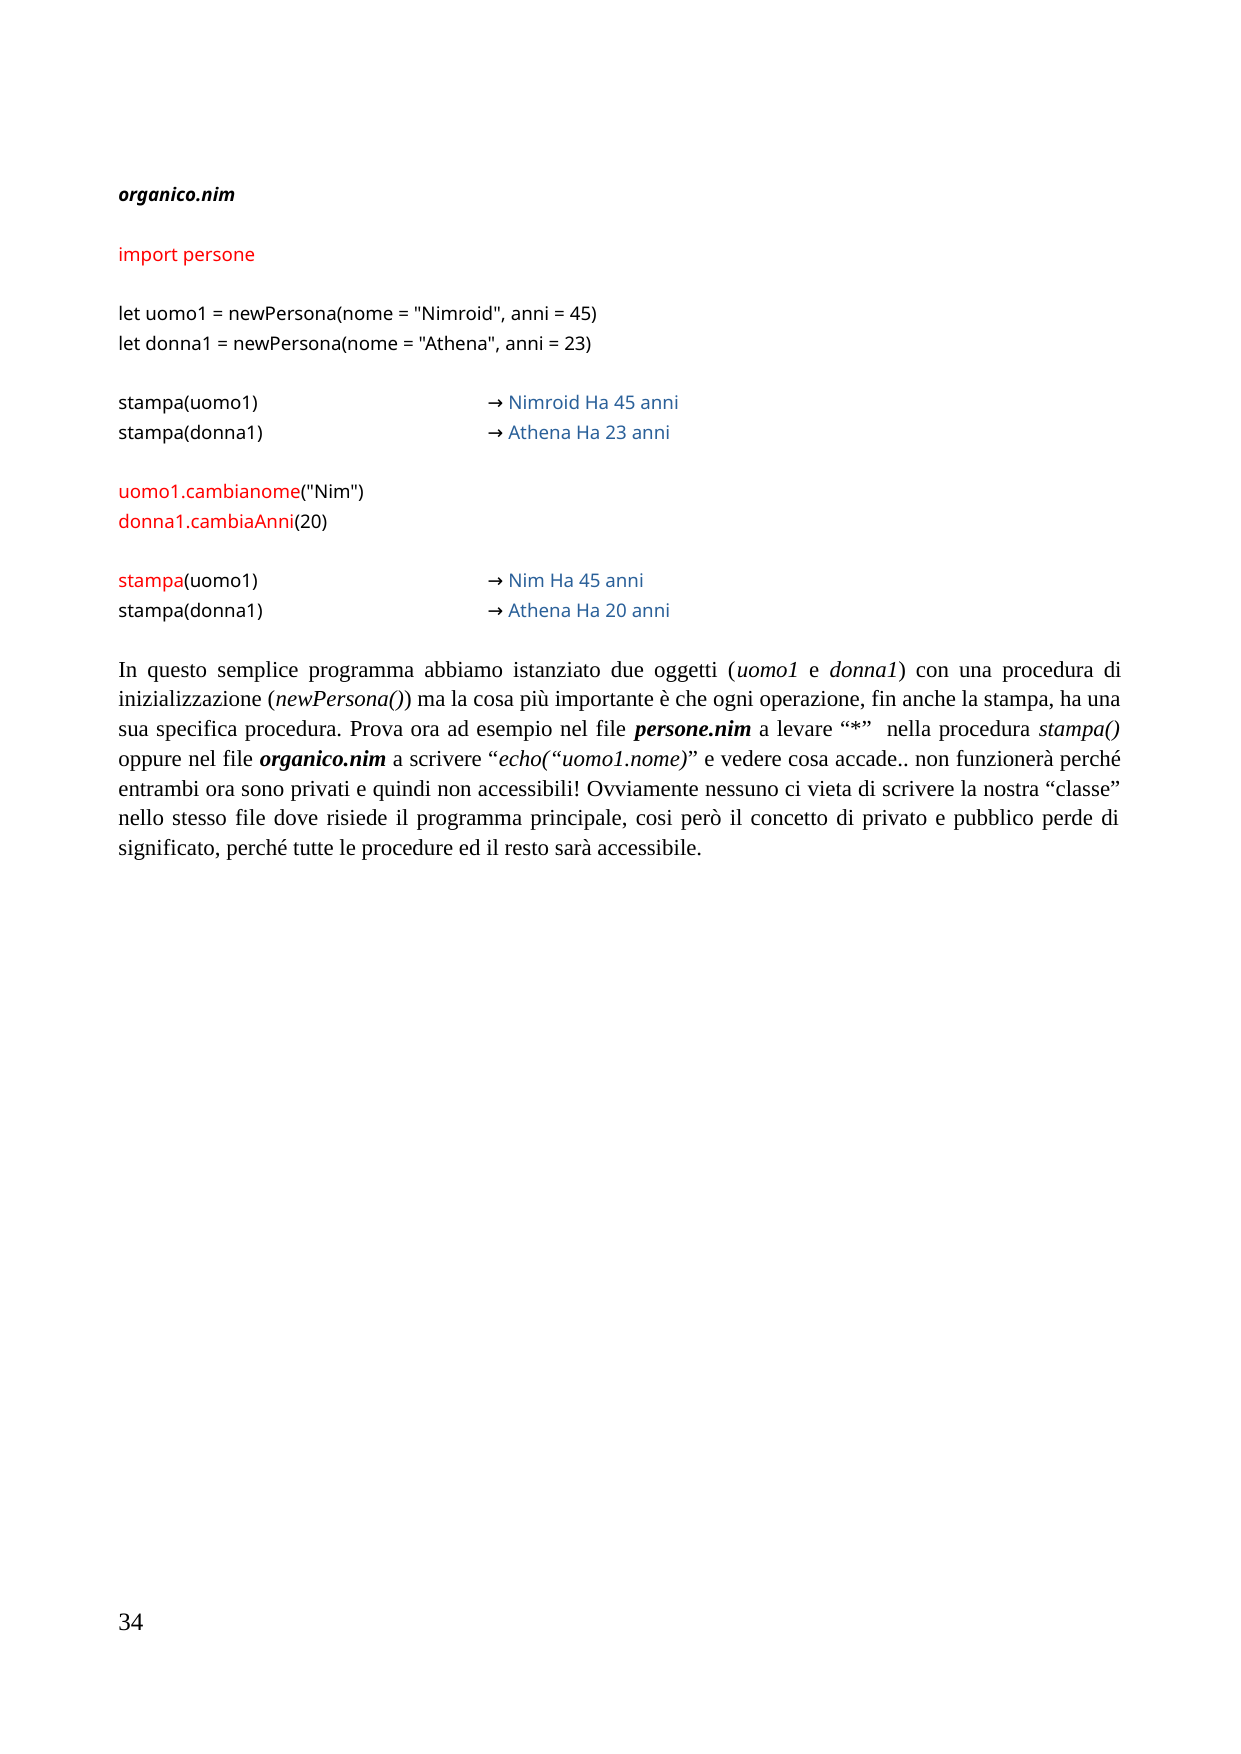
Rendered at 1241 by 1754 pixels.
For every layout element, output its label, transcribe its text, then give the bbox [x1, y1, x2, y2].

text stampa(uomo1) → Nimroid Ha 45 anni [118, 385, 1122, 415]
text organico.nim [118, 177, 1122, 207]
text donna1.cambiaAnni(20) [118, 504, 1122, 534]
text stampa(uomo1) → Nim Ha 45 anni [118, 563, 1122, 593]
text uomo1.cambianome("Nim") [118, 474, 1122, 504]
text let uomo1 = newPersona(nome = "Nimroid", anni = 45) [118, 296, 1122, 326]
text import persone [118, 237, 1122, 267]
text let donna1 = newPersona(nome = "Athena", anni = 23) [118, 326, 1122, 356]
text In questo semplice programma abbiamo istanziato due oggetti (uomo1 e donna1) con una procedura di inizializzazione (newPersona()) ma la cosa più importante è che ogni operazione, fin anche la stampa, ha una sua specifica procedura. Prova ora ad esempio nel file persone.nim a levare “*” nella procedura stampa() oppure nel file organico.nim a scrivere “echo(“uomo1.nome)” e vedere cosa accade.. non funzionerà perché entrambi ora sono privati e quindi non accessibili! Ovviamente nessuno ci vieta di scrivere la nostra “classe” nello stesso file dove risiede il programma principale, cosi però il concetto di privato e pubblico perde di significato, perché tutte le procedure ed il resto sarà accessibile. [118, 652, 1122, 860]
text stampa(donna1) → Athena Ha 23 anni [118, 415, 1122, 445]
text stampa(donna1) → Athena Ha 20 anni [118, 593, 1122, 623]
